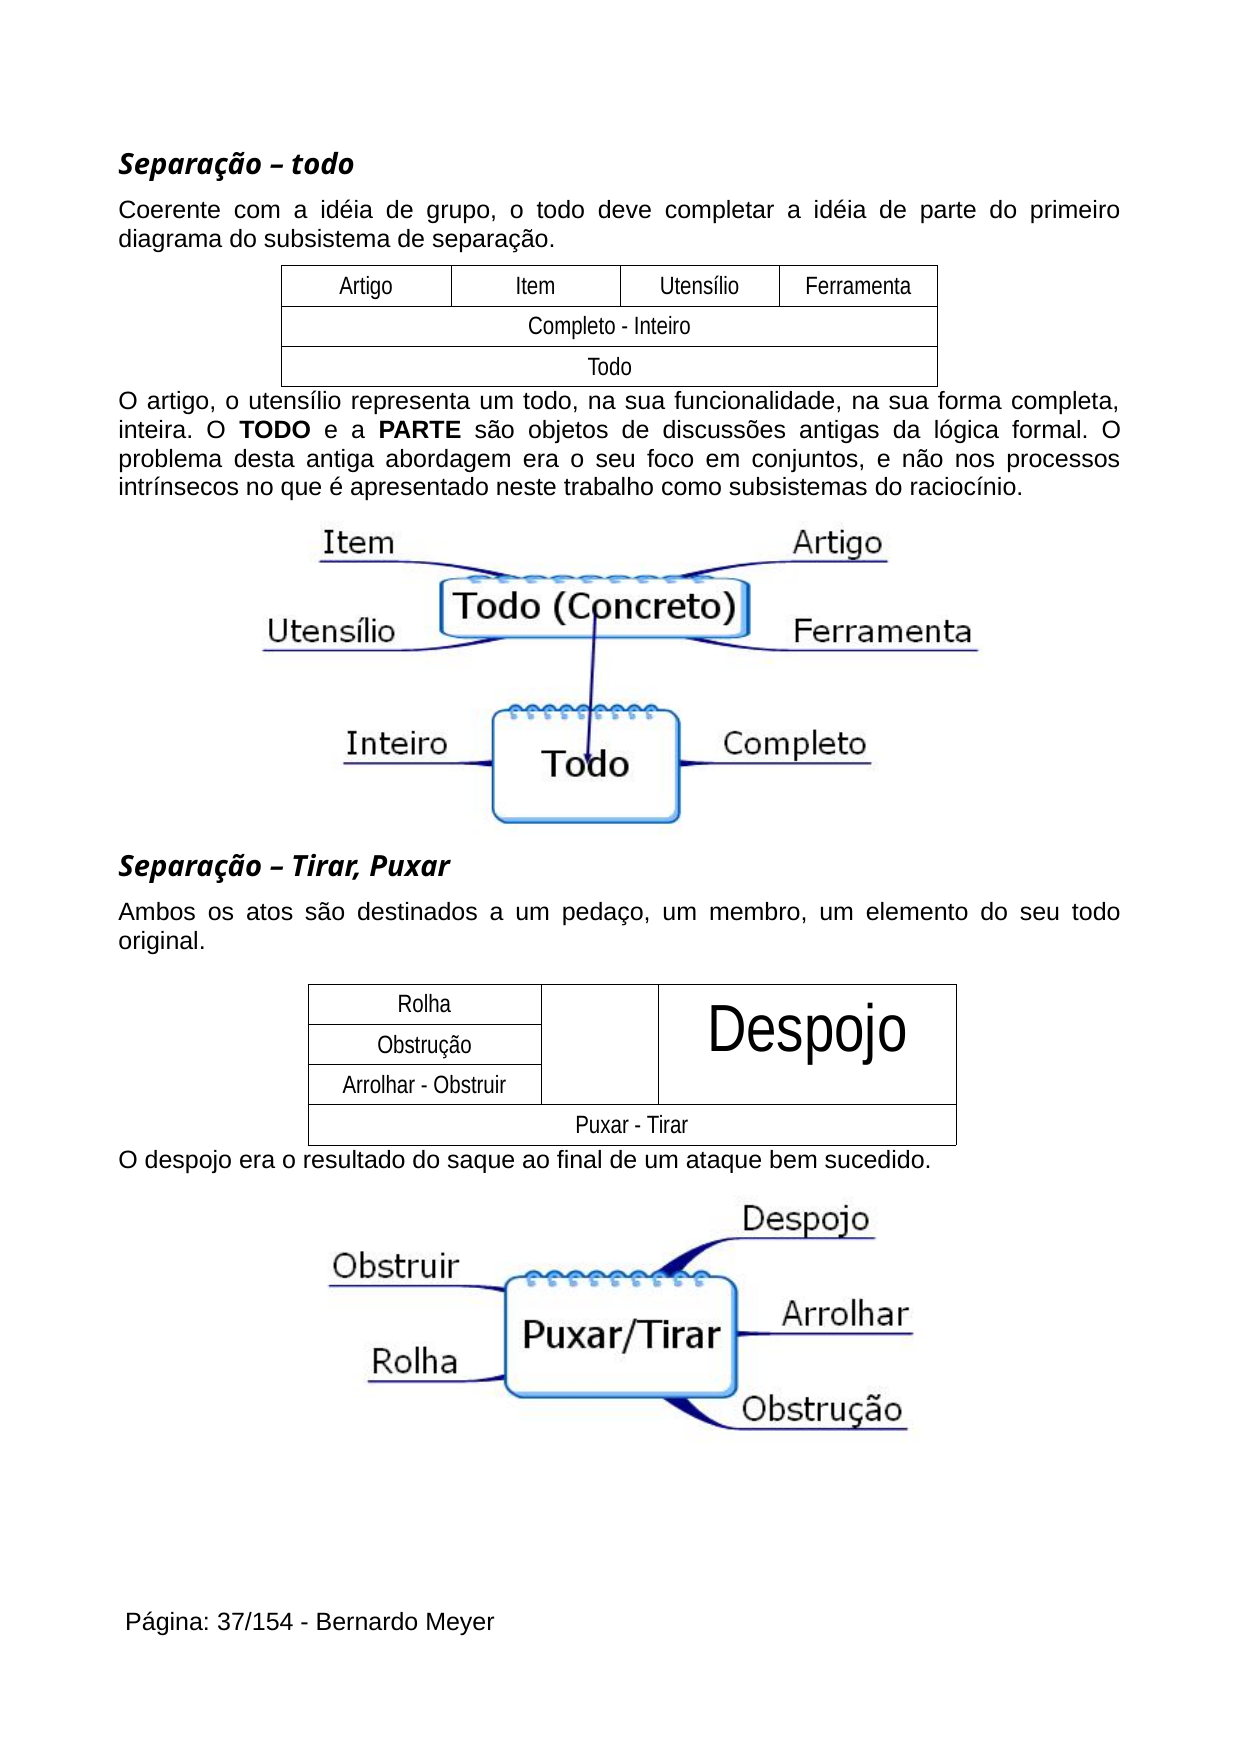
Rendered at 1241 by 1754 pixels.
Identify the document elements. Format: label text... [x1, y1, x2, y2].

table_header Item [452, 266, 620, 306]
table_header Artigo [282, 266, 451, 306]
table_header [542, 985, 658, 1104]
table_cell Todo [282, 347, 937, 386]
table_header Despojo [659, 985, 956, 1104]
table_header Rolha [309, 985, 541, 1024]
text O artigo, o utensílio representa um todo, na sua funcionalidade, na sua forma completa, inteira. O TODO e a PARTE são objetos de discussões antigas da lógica formal. O problema desta antiga abordagem era o seu foco em conjuntos, e não nos processos intrínsecos no que é apresentado neste trabalho como subsistemas do raciocínio. [118, 386, 1122, 501]
table_header Ferramenta [780, 266, 937, 306]
table_cell Obstrução [309, 1025, 541, 1064]
subtitle Separação – Tirar, Puxar [118, 526, 1122, 885]
text Coerente com a idéia de grupo, o todo deve completar a idéia de parte do primeiro diagrama do subsistema de separação. [118, 195, 1122, 253]
picture [239, 501, 1001, 846]
table_cell Arrolhar - Obstruir [309, 1065, 541, 1104]
table_header Utensílio [621, 266, 779, 306]
subtitle Separação – todo [118, 143, 1122, 183]
table_cell Puxar - Tirar [309, 1105, 956, 1144]
text Ambos os atos são destinados a um pedaço, um membro, um elemento do seu todo original. [118, 897, 1122, 955]
text O despojo era o resultado do saque ao final de um ataque bem sucedido. [118, 1144, 1122, 1173]
table_cell Completo - Inteiro [282, 307, 937, 346]
picture [304, 1173, 936, 1452]
